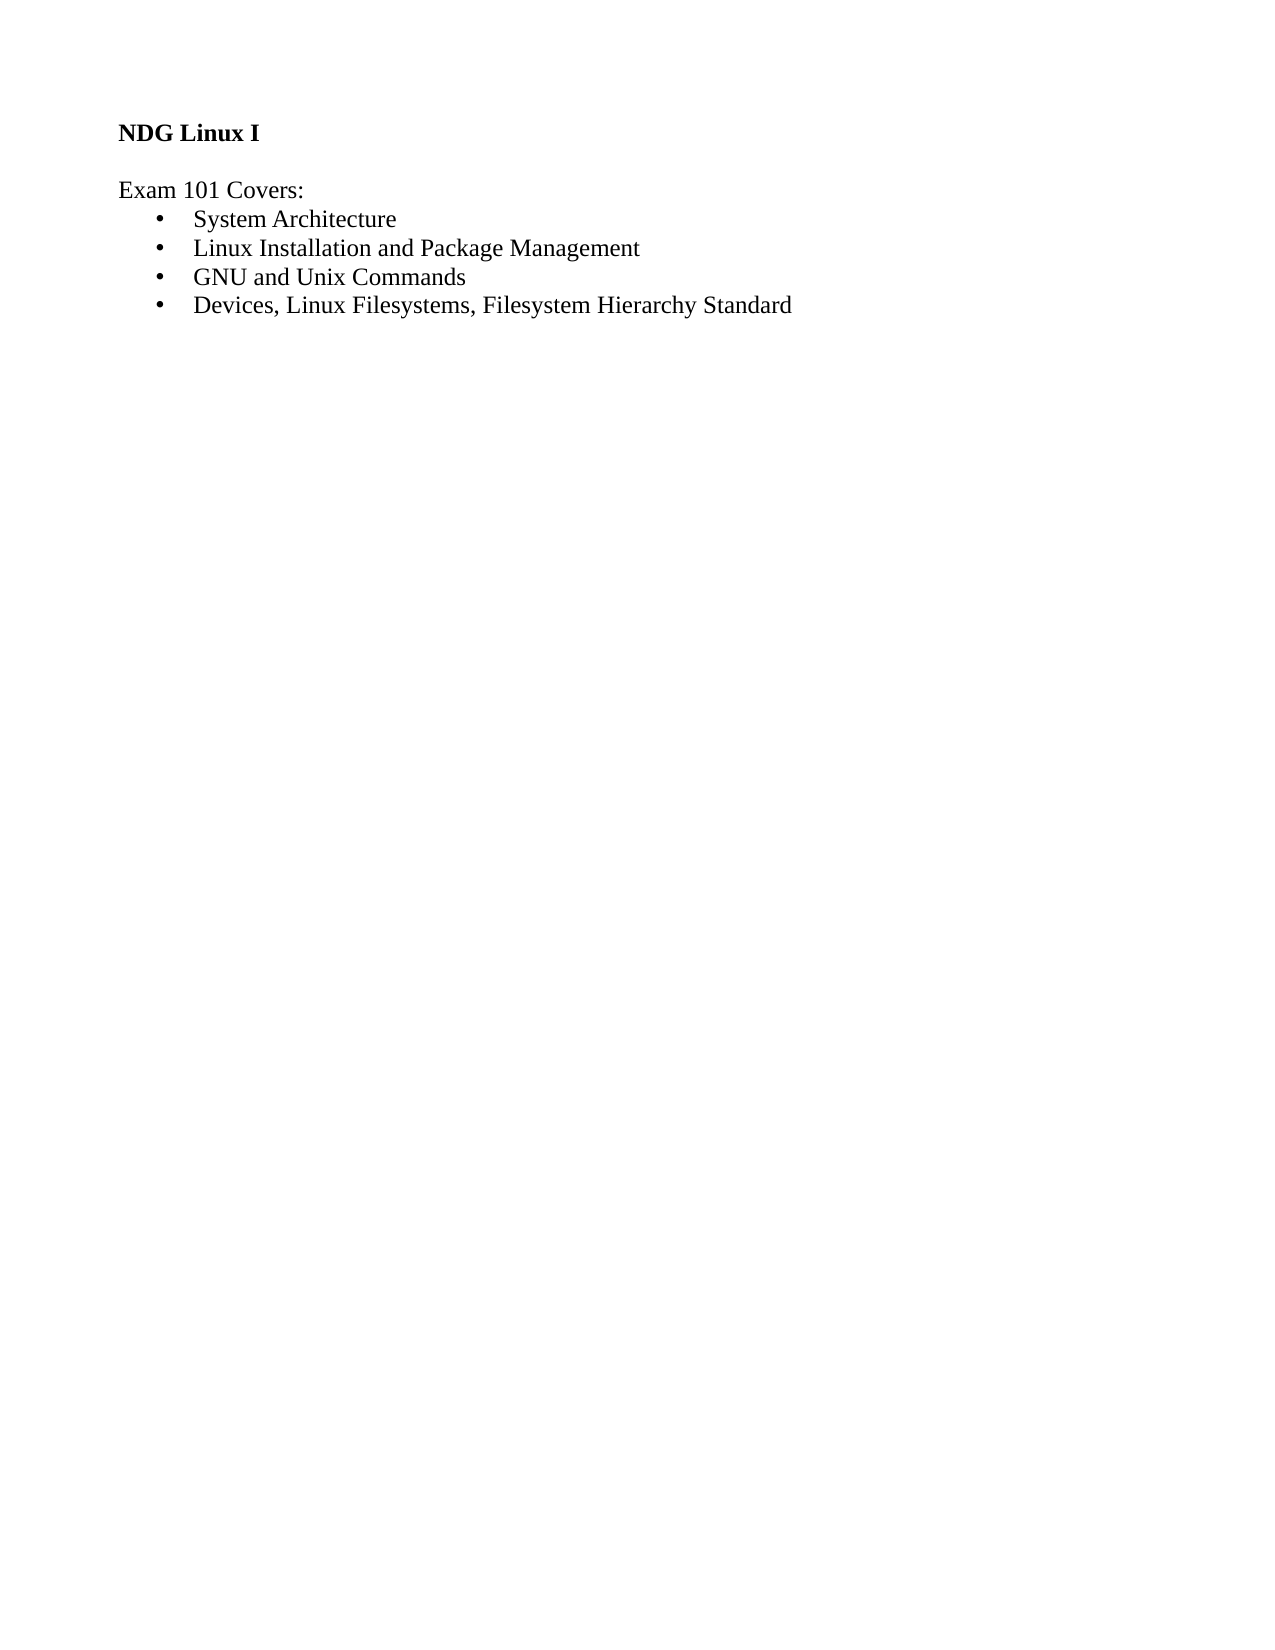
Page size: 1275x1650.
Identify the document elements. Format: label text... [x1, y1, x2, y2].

list GNU and Unix Commands [156, 262, 1157, 291]
list Devices, Linux Filesystems, Filesystem Hierarchy Standard [156, 291, 1157, 319]
text NDG Linux I [118, 118, 1157, 147]
list System Architecture [156, 204, 1157, 233]
text Exam 101 Covers: [118, 176, 1157, 204]
list Linux Installation and Package Management [156, 233, 1157, 262]
